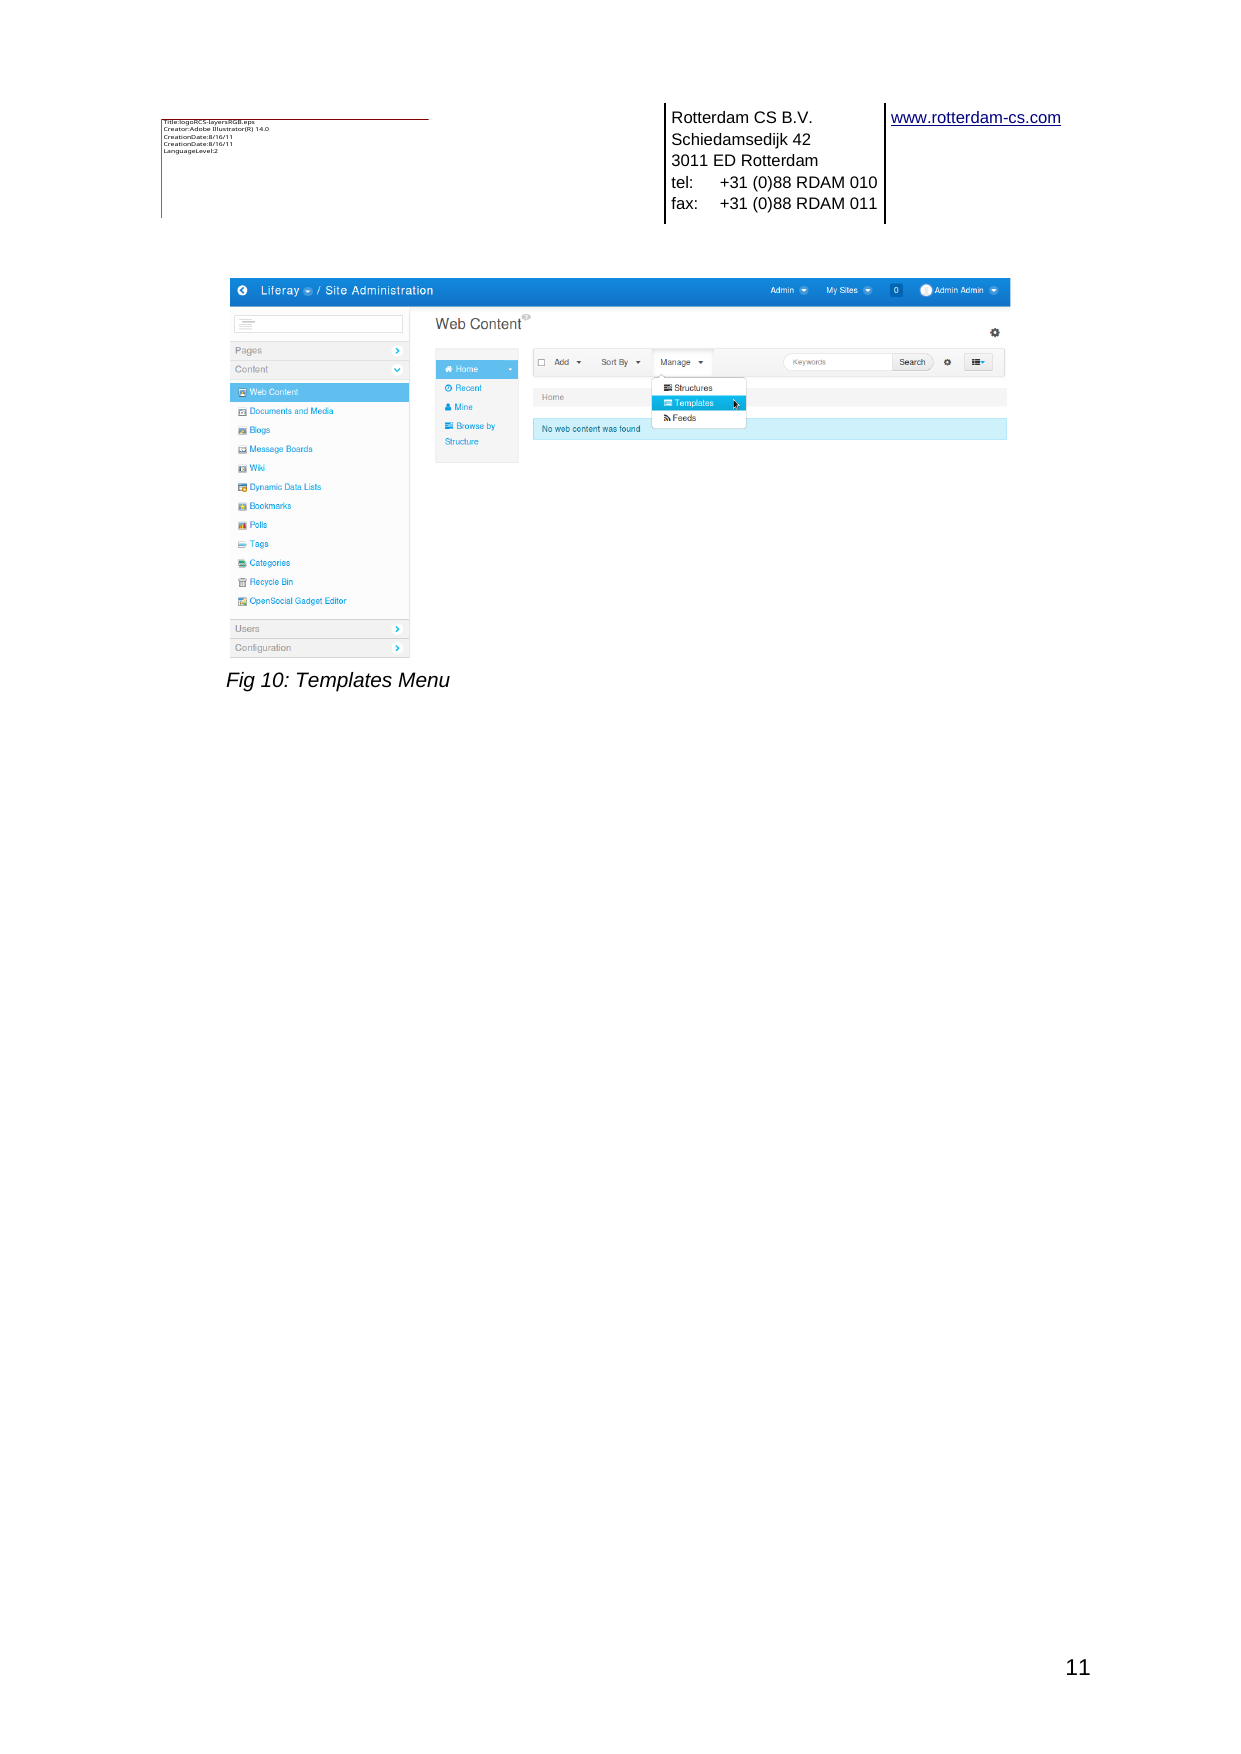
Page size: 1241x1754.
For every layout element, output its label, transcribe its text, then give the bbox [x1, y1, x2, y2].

picture [230, 278, 1011, 665]
subtitle Fig 10: Templates Menu [150, 279, 1091, 691]
